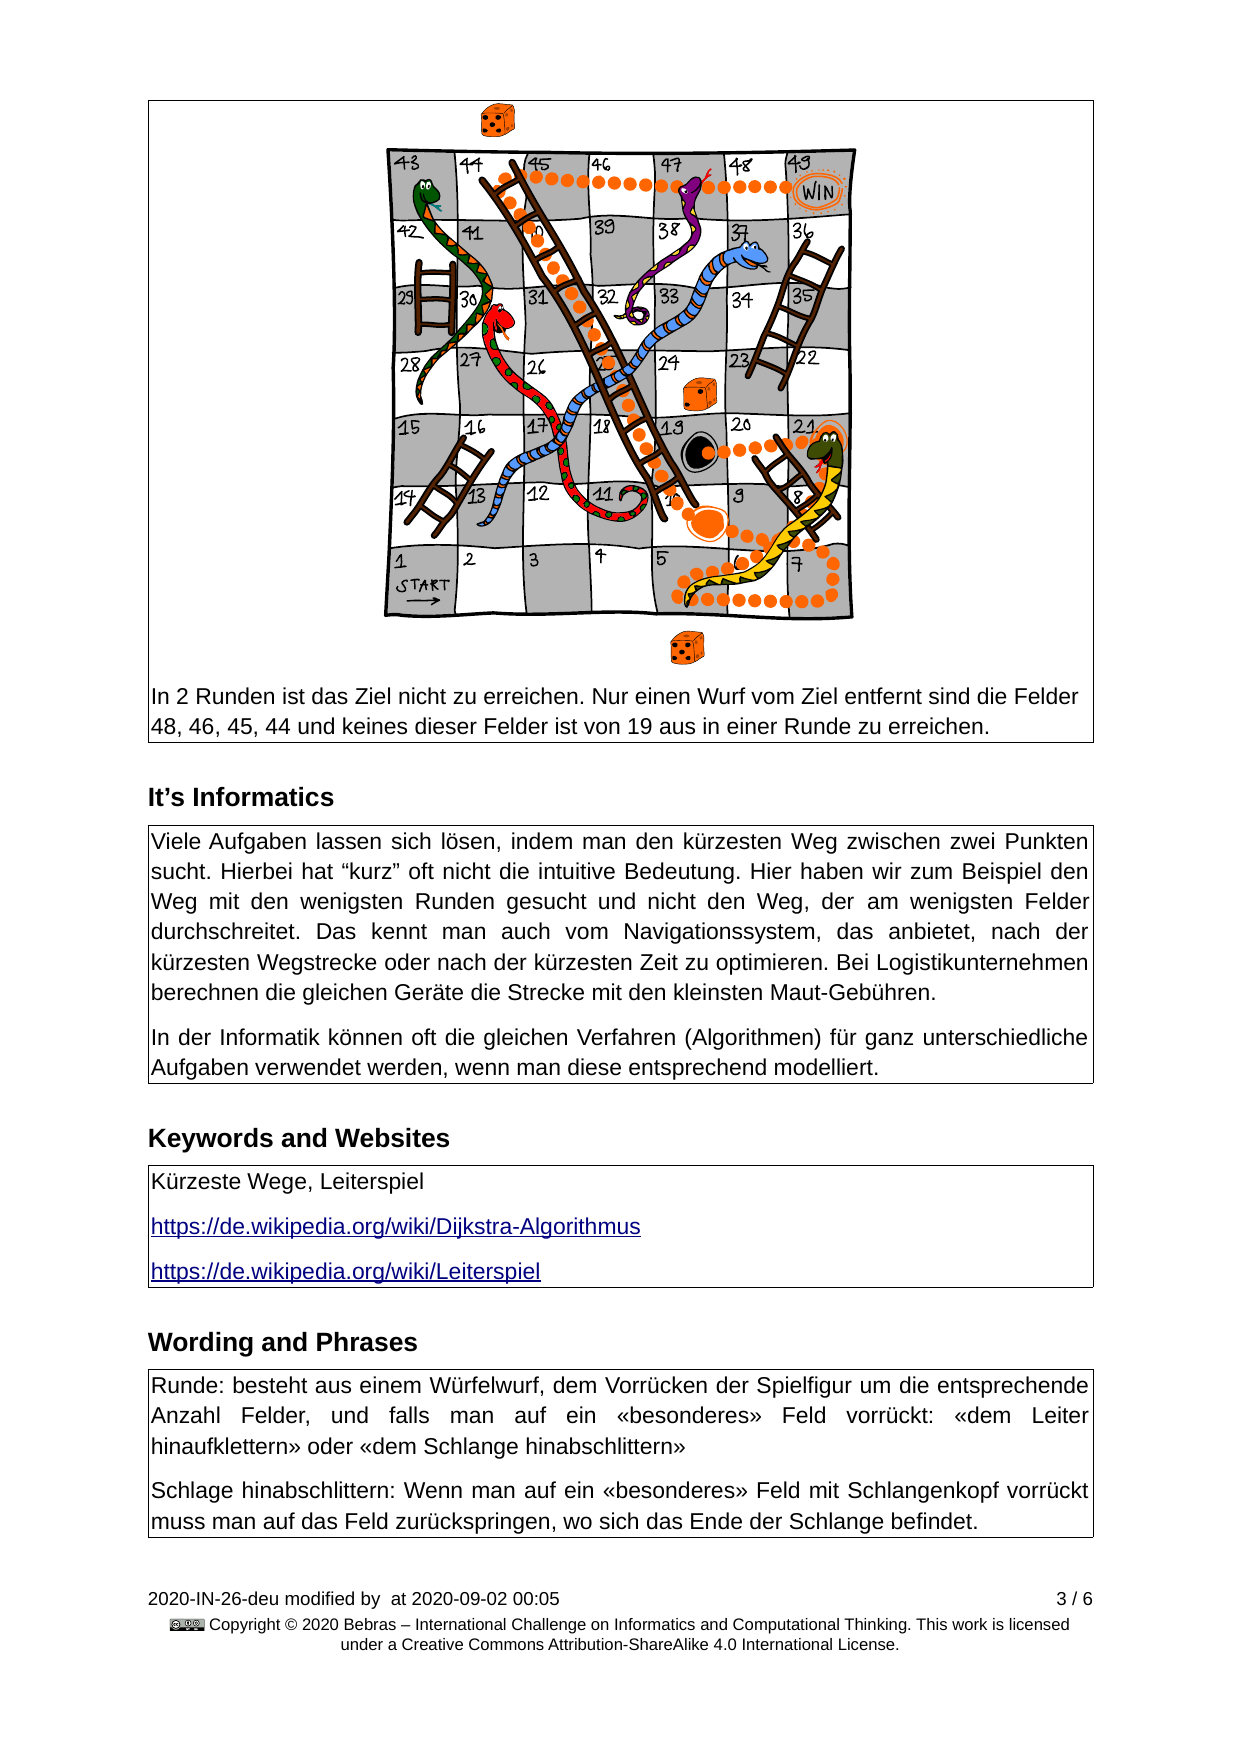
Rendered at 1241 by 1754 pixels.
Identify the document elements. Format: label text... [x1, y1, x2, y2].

text In der Informatik können oft die gleichen Verfahren (Algorithmen) für ganz unterschiedliche Aufgaben verwendet werden, wenn man diese entsprechend modelliert. [149, 1020, 1093, 1083]
subtitle Keywords and Websites [148, 1122, 1093, 1153]
text Kürzeste Wege, Leiterspiel [149, 1166, 1093, 1194]
text In 2 Runden ist das Ziel nicht zu erreichen. Nur einen Wurf vom Ziel entfernt sind die Felder 48, 46, 45, 44 und keines dieser Felder ist von 19 aus in einer Runde zu erreichen. [149, 680, 1093, 742]
text https://de.wikipedia.org/wiki/Leiterspiel [149, 1255, 1093, 1287]
text https://de.wikipedia.org/wiki/Dijkstra-Algorithmus [149, 1210, 1093, 1239]
subtitle Wording and Phrases [148, 1326, 1093, 1357]
subtitle It’s Informatics [148, 782, 1093, 812]
text Viele Aufgaben lassen sich lösen, indem man den kürzesten Weg zwischen zwei Punkten sucht. Hierbei hat “kurz” oft nicht die intuitive Bedeutung. Hier haben wir zum Beispiel den Weg mit den wenigsten Runden gesucht und nicht den Weg, der am wenigsten Felder durchschreitet. Das kennt man auch vom Navigationssystem, das anbietet, nach der kürzesten Wegstrecke oder nach der kürzesten Zeit zu optimieren. Bei Logistikunternehmen berechnen die gleichen Geräte die Strecke mit den kleinsten Maut-Gebühren. [149, 826, 1093, 1005]
text Runde: besteht aus einem Würfelwurf, dem Vorrücken der Spielfigur um die entsprechende Anzahl Felder, und falls man auf ein «besonderes» Feld vorrückt: «dem Leiter hinaufklettern» oder «dem Schlange hinabschlittern» [149, 1370, 1093, 1459]
text Schlage hinabschlittern: Wenn man auf ein «besonderes» Feld mit Schlangenkopf vorrückt muss man auf das Feld zurückspringen, wo sich das Ende der Schlange befindet. [149, 1474, 1093, 1537]
